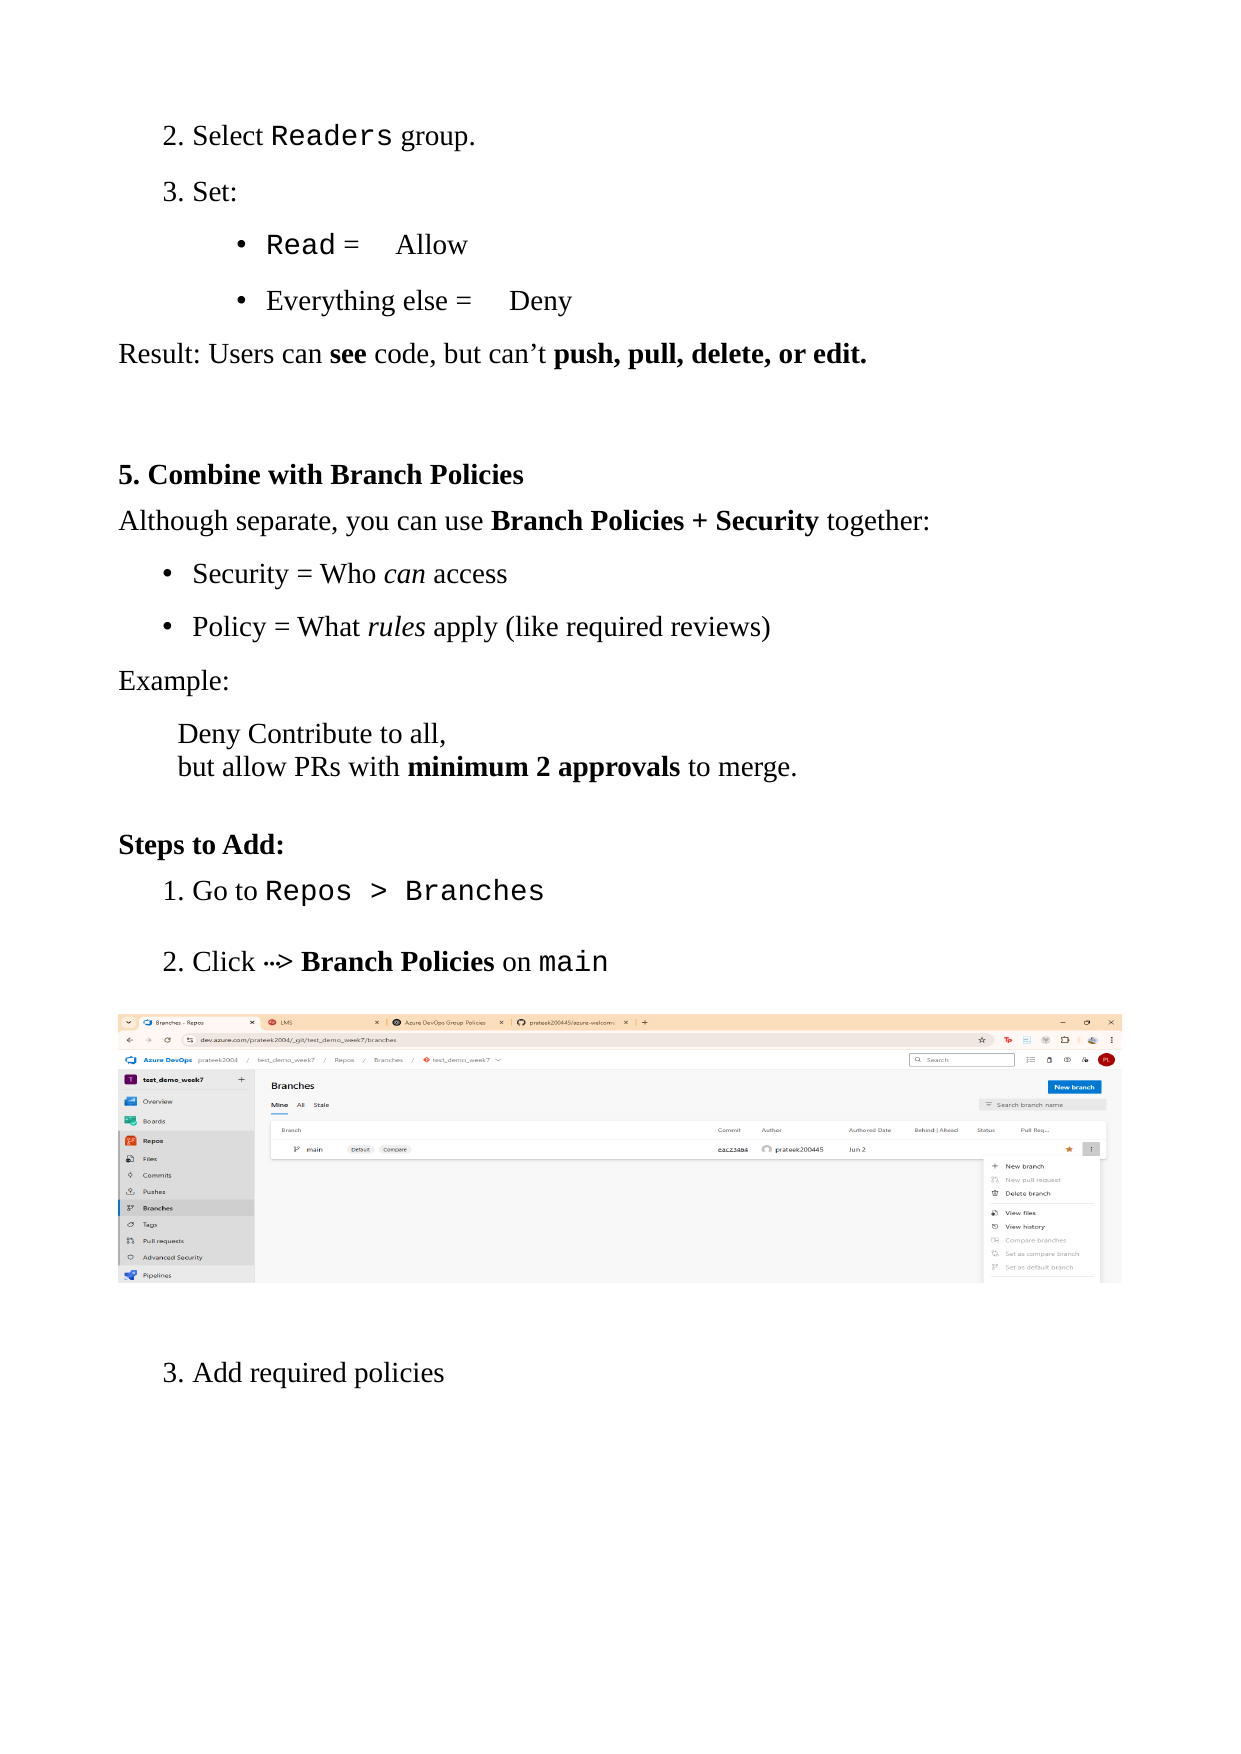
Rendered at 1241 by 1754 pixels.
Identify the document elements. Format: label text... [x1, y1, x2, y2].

text Deny Contribute to all, but allow PRs with minimum 2 approvals to merge. [177, 716, 1063, 783]
list Go to Repos > Branches [162, 873, 1122, 909]
list Everything else = ❌ Deny [236, 283, 1122, 317]
text Result: Users can see code, but can’t push, pull, delete, or edit. [118, 336, 1122, 370]
list Read = ✅ Allow [236, 227, 1122, 263]
subtitle 5. Combine with Branch Policies [118, 457, 1122, 491]
list Policy = What rules apply (like required reviews) [162, 609, 1122, 643]
list Add required policies [162, 1355, 1122, 1389]
text Example: [118, 663, 1122, 696]
list Click ⋯ > Branch Policies on main [162, 944, 1122, 980]
list Set: [162, 174, 1122, 208]
subtitle Steps to Add: [118, 827, 1122, 861]
list Security = Who can access [162, 556, 1122, 590]
list Select Readers group. [162, 118, 1122, 154]
text Although separate, you can use Branch Policies + Security together: [118, 503, 1122, 537]
